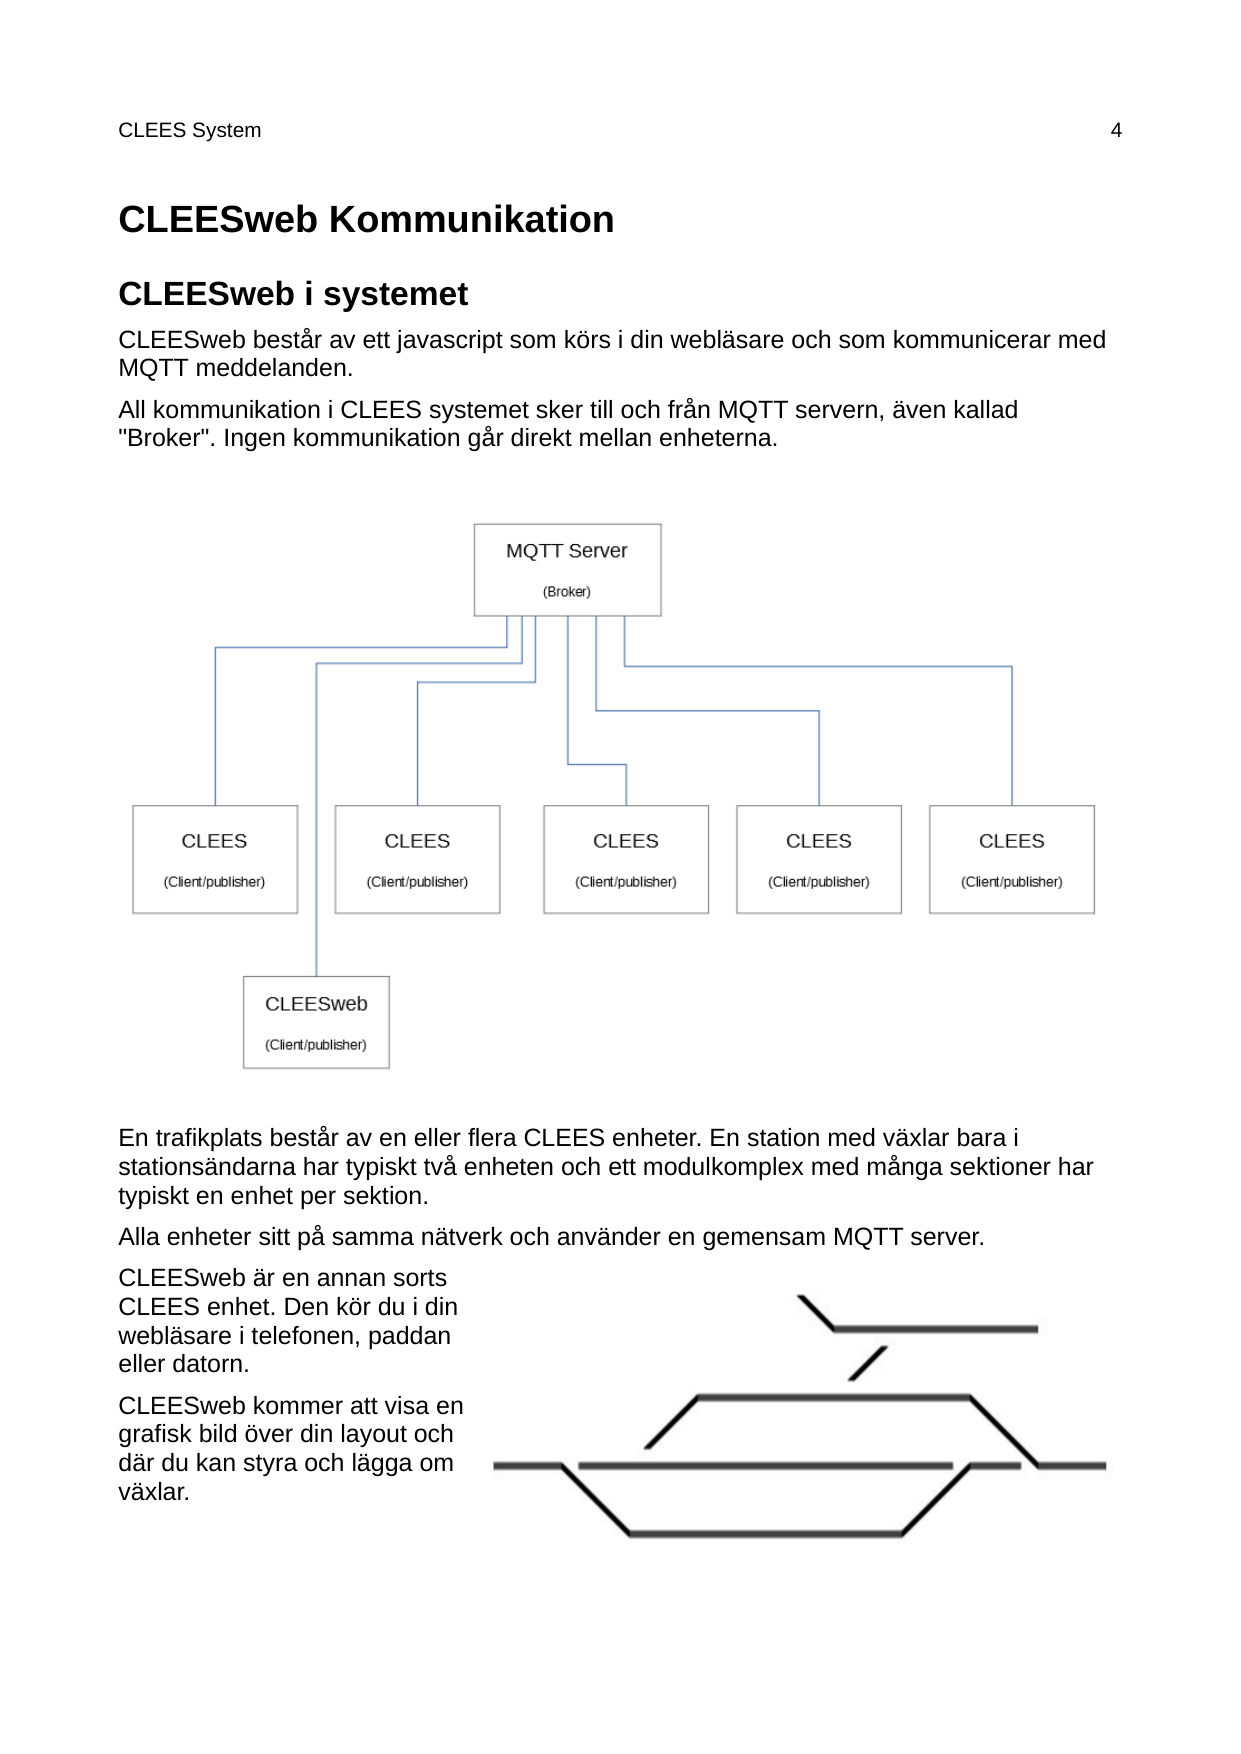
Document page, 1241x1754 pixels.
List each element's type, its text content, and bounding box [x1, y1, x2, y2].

text All kommunikation i CLEES systemet sker till och från MQTT servern, även kallad "Broker". Ingen kommunikation går direkt mellan enheterna. [118, 395, 1122, 452]
subtitle CLEESweb Kommunikation [118, 197, 1122, 240]
picture [118, 506, 1123, 1082]
text CLEESweb består av ett javascript som körs i din webläsare och som kommunicerar med MQTT meddelanden. [118, 325, 1122, 382]
subtitle CLEESweb i systemet [118, 273, 1122, 312]
text Alla enheter sitt på samma nätverk och använder en gemensam MQTT server. [118, 1222, 1122, 1251]
text CLEESweb är en annan sorts CLEES enhet. Den kör du i din webläsare i telefonen, paddan eller datorn. [118, 1263, 1122, 1378]
text CLEESweb kommer att visa en grafisk bild över din layout och där du kan styra och lägga om växlar. [118, 1391, 476, 1534]
picture [476, 1282, 1120, 1561]
text En trafikplats består av en eller flera CLEES enheter. En station med växlar bara i stationsändarna har typiskt två enheten och ett modulkomplex med många sektioner har typiskt en enhet per sektion. [118, 1123, 1122, 1209]
